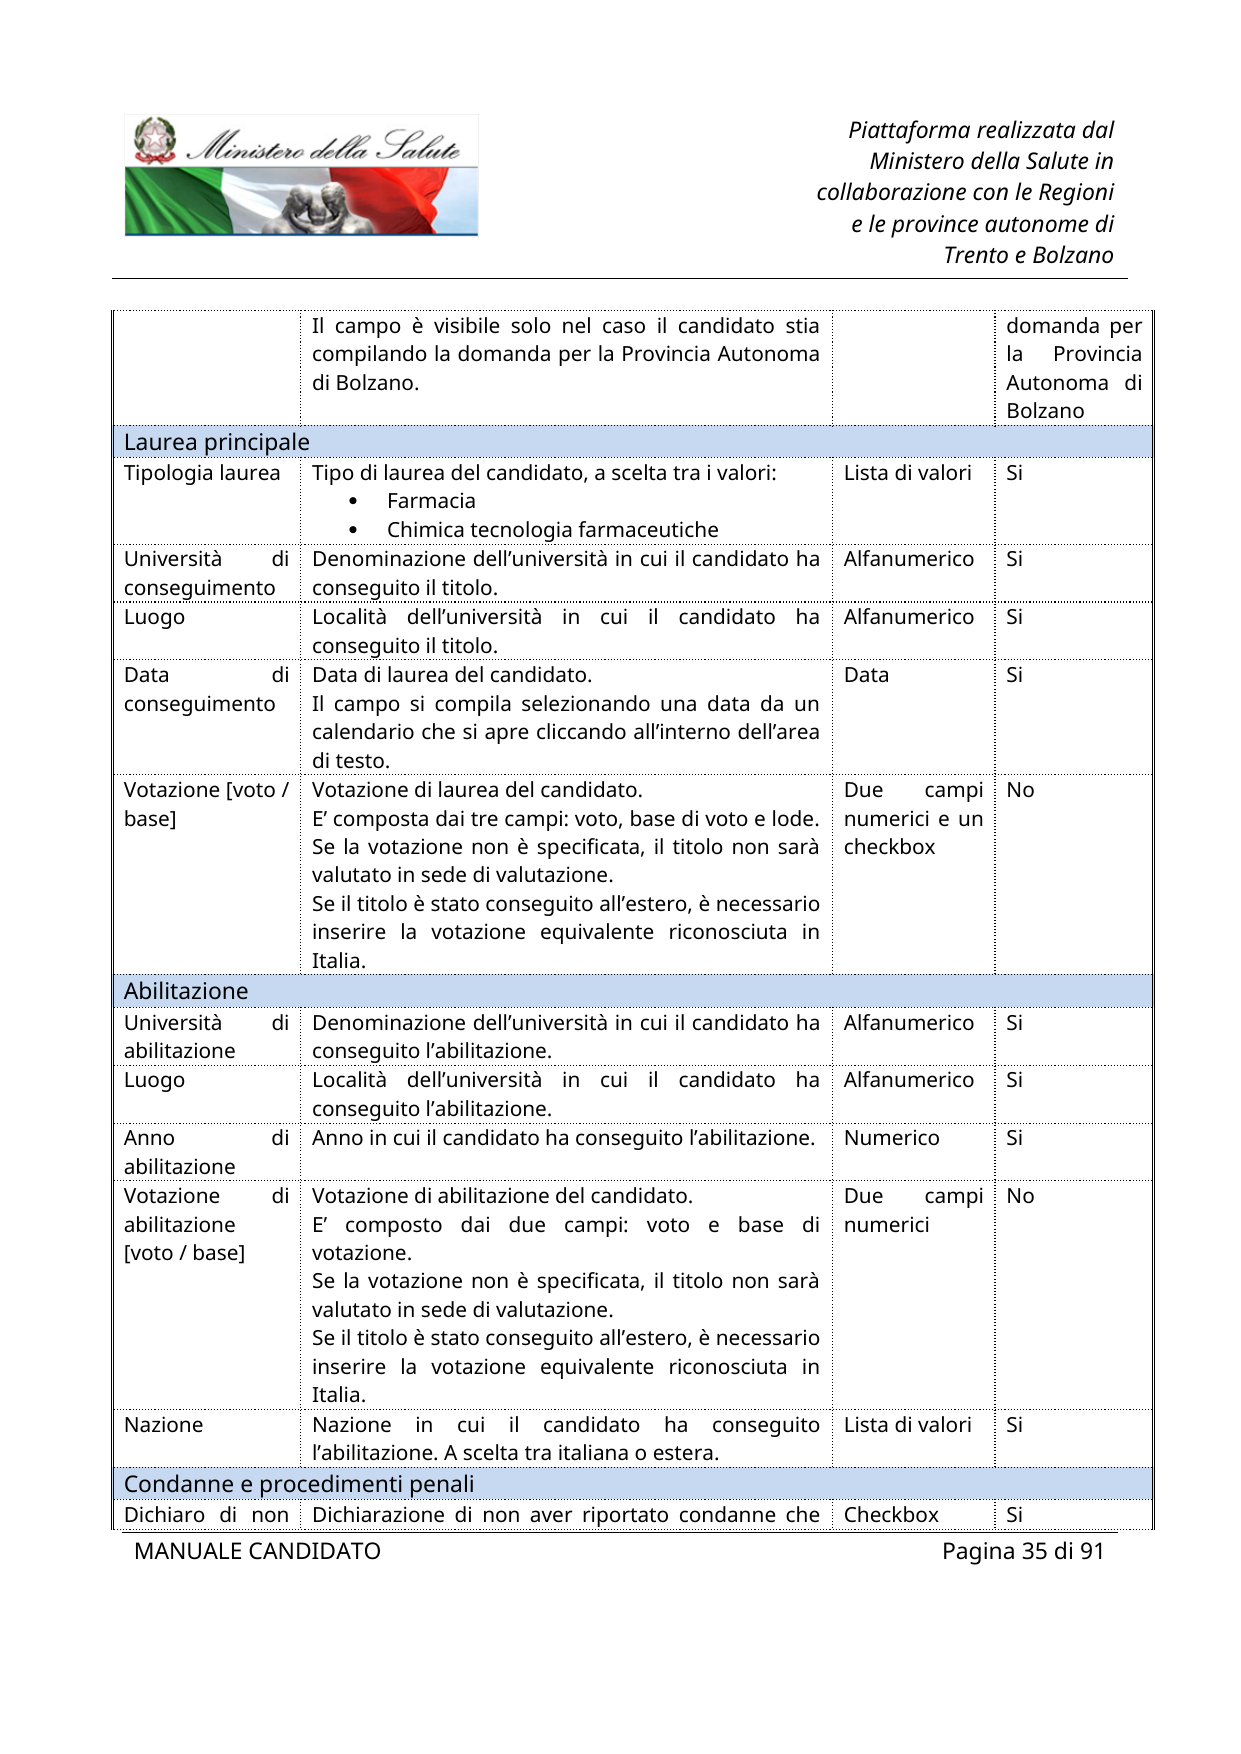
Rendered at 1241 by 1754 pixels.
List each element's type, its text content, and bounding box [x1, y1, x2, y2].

table_cell Data [832, 659, 995, 774]
table_cell No [995, 1180, 1152, 1409]
table_cell Località dell’università in cui il candidato ha conseguito l’abilitazione. [301, 1065, 832, 1122]
table_cell Si [995, 1123, 1152, 1180]
table_cell Denominazione dell’università in cui il candidato ha conseguito il titolo. [301, 544, 832, 601]
table_cell Anno in cui il candidato ha conseguito l’abilitazione. [301, 1123, 832, 1180]
table_cell Numerico [832, 1123, 995, 1180]
table_cell Alfanumerico [832, 544, 995, 601]
table_cell Data di conseguimento [114, 659, 301, 774]
table_cell Si [995, 1065, 1152, 1122]
table_cell Denominazione dell’università in cui il candidato ha conseguito l’abilitazione. [301, 1007, 832, 1064]
table_cell Alfanumerico [832, 1007, 995, 1064]
table_cell Data di laurea del candidato. Il campo si compila selezionando una data da un calendario che si apre cliccando all’interno dell’area di testo. [301, 659, 832, 774]
table_cell Due campi numerici [832, 1180, 995, 1409]
table_cell Dichiaro di non [114, 1499, 301, 1528]
table_cell Lista di valori [832, 457, 995, 543]
table_cell Il campo è visibile solo nel caso il candidato stia compilando la domanda per la Provincia Autonoma di Bolzano. [301, 310, 832, 425]
table_cell Località dell’università in cui il candidato ha conseguito il titolo. [301, 601, 832, 659]
table_cell Tipo di laurea del candidato, a scelta tra i valori: Farmacia Chimica tecnologia farmaceutiche [301, 457, 832, 543]
table_cell Abilitazione [114, 974, 1152, 1007]
table_cell Si [995, 544, 1152, 601]
table_cell Università di conseguimento [114, 544, 301, 601]
table_cell Anno di abilitazione [114, 1123, 301, 1180]
table_cell Alfanumerico [832, 1065, 995, 1122]
table_cell [114, 310, 301, 425]
table_cell [832, 310, 995, 425]
table_cell Si [995, 659, 1152, 774]
table_cell Votazione [voto / base] [114, 774, 301, 974]
table_cell Si [995, 1007, 1152, 1064]
table_cell Si [995, 457, 1152, 543]
table_cell Luogo [114, 601, 301, 659]
table_cell Lista di valori [832, 1409, 995, 1467]
table_cell Votazione di laurea del candidato. E’ composta dai tre campi: voto, base di voto e lode. Se la votazione non è specificata, il titolo non sarà valutato in sede di valutazione. Se il titolo è stato conseguito all’estero, è necessario inserire la votazione equivalente riconosciuta in Italia. [301, 774, 832, 974]
table_cell Due campi numerici e un checkbox [832, 774, 995, 974]
table_cell Si [995, 601, 1152, 659]
table_cell Dichiarazione di non aver riportato condanne che [301, 1499, 832, 1528]
table_cell Università di abilitazione [114, 1007, 301, 1064]
table_cell Votazione di abilitazione del candidato. E’ composto dai due campi: voto e base di votazione. Se la votazione non è specificata, il titolo non sarà valutato in sede di valutazione. Se il titolo è stato conseguito all’estero, è necessario inserire la votazione equivalente riconosciuta in Italia. [301, 1180, 832, 1409]
table_cell Tipologia laurea [114, 457, 301, 543]
table_cell Nazione in cui il candidato ha conseguito l’abilitazione. A scelta tra italiana o estera. [301, 1409, 832, 1467]
table_cell Condanne e procedimenti penali [114, 1467, 1152, 1499]
table_cell Luogo [114, 1065, 301, 1122]
table_cell Si [995, 1499, 1152, 1528]
table_cell No [995, 774, 1152, 974]
table_cell Si [995, 1409, 1152, 1467]
table_cell Alfanumerico [832, 601, 995, 659]
table_cell Checkbox [832, 1499, 995, 1528]
table_cell domanda per la Provincia Autonoma di Bolzano [995, 310, 1152, 425]
table_cell Nazione [114, 1409, 301, 1467]
table_cell Votazione di abilitazione [voto / base] [114, 1180, 301, 1409]
table_cell Laurea principale [114, 425, 1152, 457]
